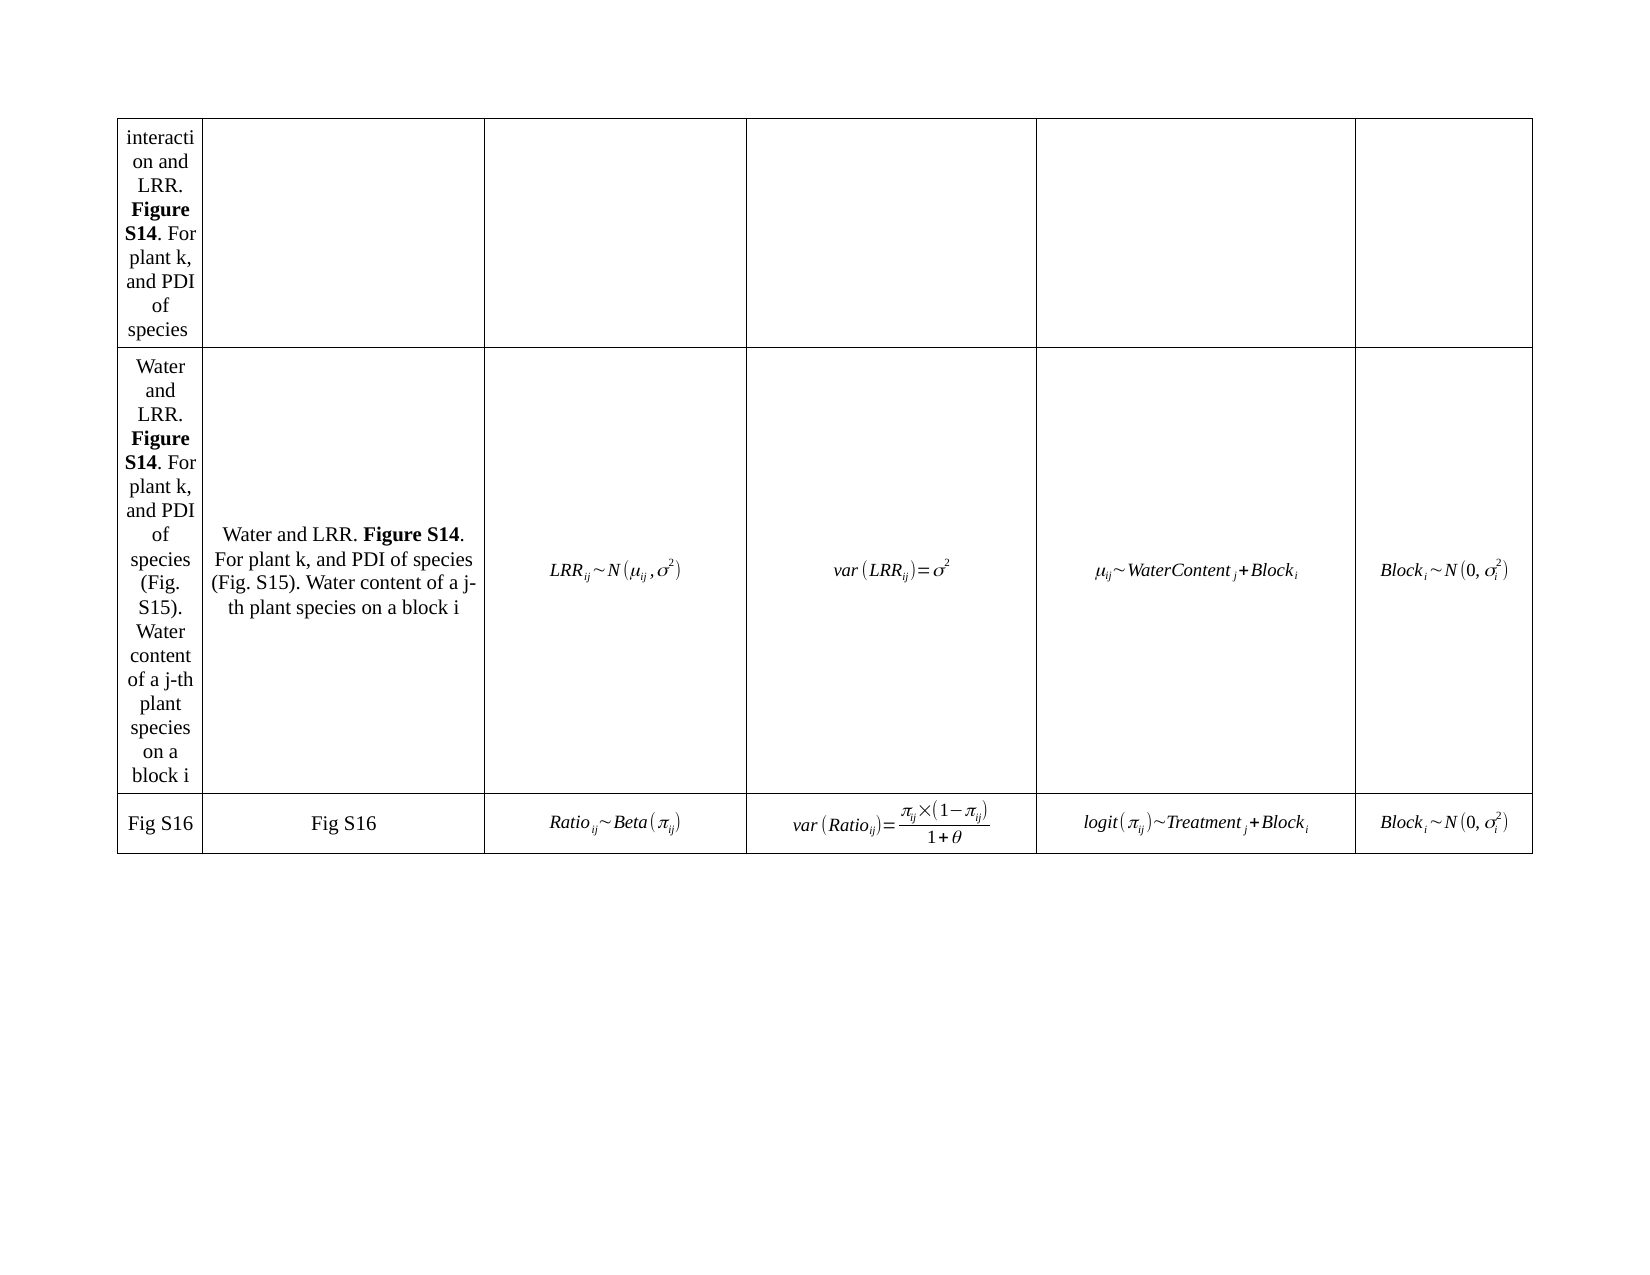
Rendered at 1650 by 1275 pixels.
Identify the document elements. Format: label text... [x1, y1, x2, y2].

table_cell [747, 794, 1036, 852]
table_cell [485, 119, 746, 347]
table_cell [485, 794, 746, 852]
table_cell Water and LRR. Figure S14. For plant k, and PDI of species (Fig. S15). Water content of a j-th plant species on a block i [203, 348, 484, 793]
table_cell [485, 348, 746, 793]
table_cell [747, 348, 1036, 793]
table_cell [1037, 119, 1355, 347]
table_cell [1037, 348, 1355, 793]
table_cell Fig S16 [203, 794, 484, 852]
table_cell [1356, 119, 1532, 347]
table_cell [747, 119, 1036, 347]
table_cell [1037, 794, 1355, 852]
table_cell [203, 119, 484, 347]
table_cell Water and LRR. Figure S14. For plant k, and PDI of species (Fig. S15). Water content of a j-th plant species on a block i [118, 348, 202, 793]
table_cell [1356, 348, 1532, 793]
table_cell [1356, 794, 1532, 852]
table_cell Fig S16 [118, 794, 202, 852]
table_cell interaction and LRR. Figure S14. For plant k, and PDI of species [118, 119, 202, 347]
